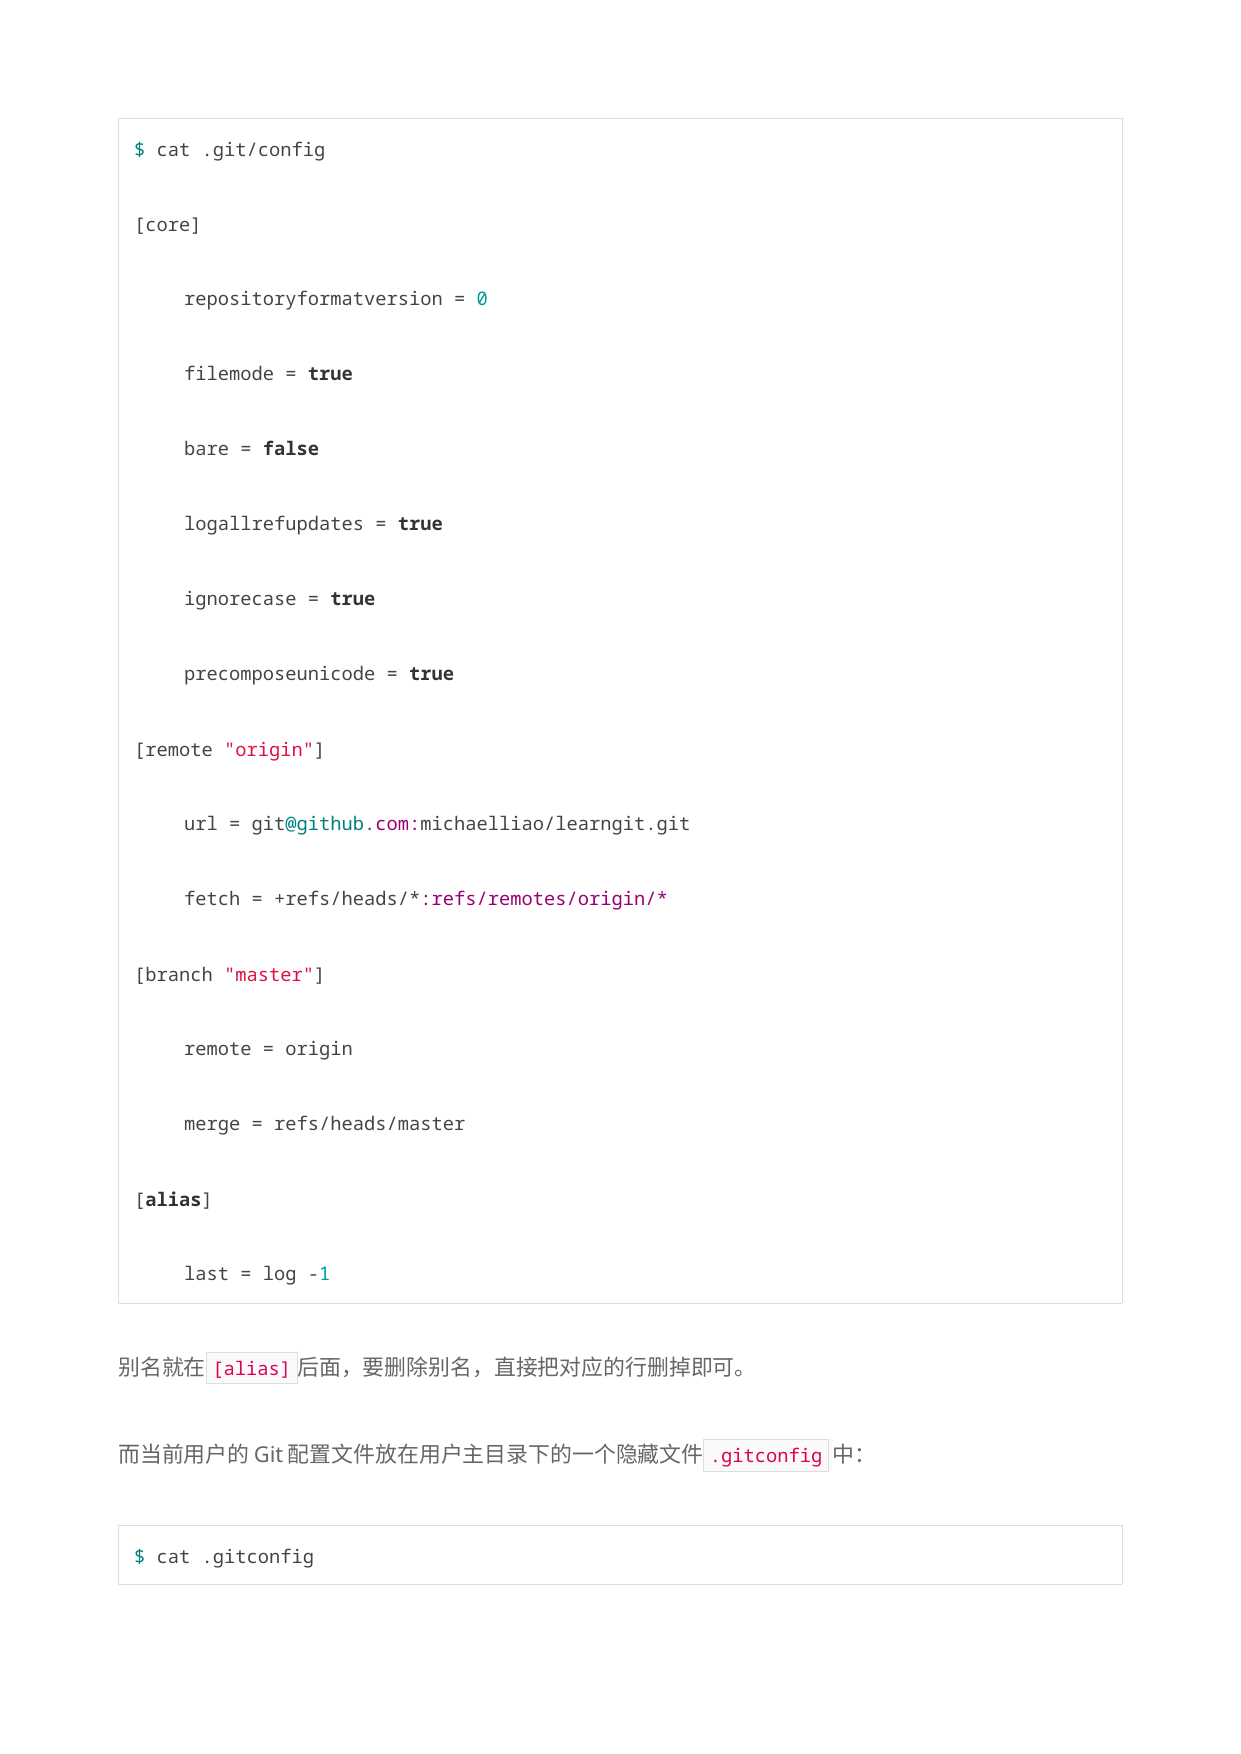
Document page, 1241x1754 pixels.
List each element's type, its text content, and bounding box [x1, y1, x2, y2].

text url = git@github.com:michaelliao/learngit.git [119, 793, 1122, 837]
text bare = false [119, 418, 1122, 462]
text 而当前用户的Git配置文件放在用户主目录下的一个隐藏文件.gitconfig中： [118, 1437, 1122, 1471]
text remote = origin [119, 1018, 1122, 1062]
text [alias] [119, 1168, 1122, 1212]
text repositoryformatversion = 0 [119, 268, 1122, 312]
text 别名就在[alias]后面，要删除别名，直接把对应的行删掉即可。 [118, 1349, 1122, 1383]
text [branch "master"] [119, 943, 1122, 987]
text [remote "origin"] [119, 718, 1122, 762]
text fetch = +refs/heads/*:refs/remotes/origin/* [119, 868, 1122, 912]
text $ cat .gitconfig [119, 1526, 1122, 1584]
text $ cat .git/config [119, 119, 1122, 162]
text filemode = true [119, 343, 1122, 387]
text last = log -1 [119, 1243, 1122, 1303]
text merge = refs/heads/master [119, 1093, 1122, 1137]
text precomposeunicode = true [119, 643, 1122, 687]
text logallrefupdates = true [119, 493, 1122, 537]
text ignorecase = true [119, 568, 1122, 612]
text [core] [119, 193, 1122, 237]
